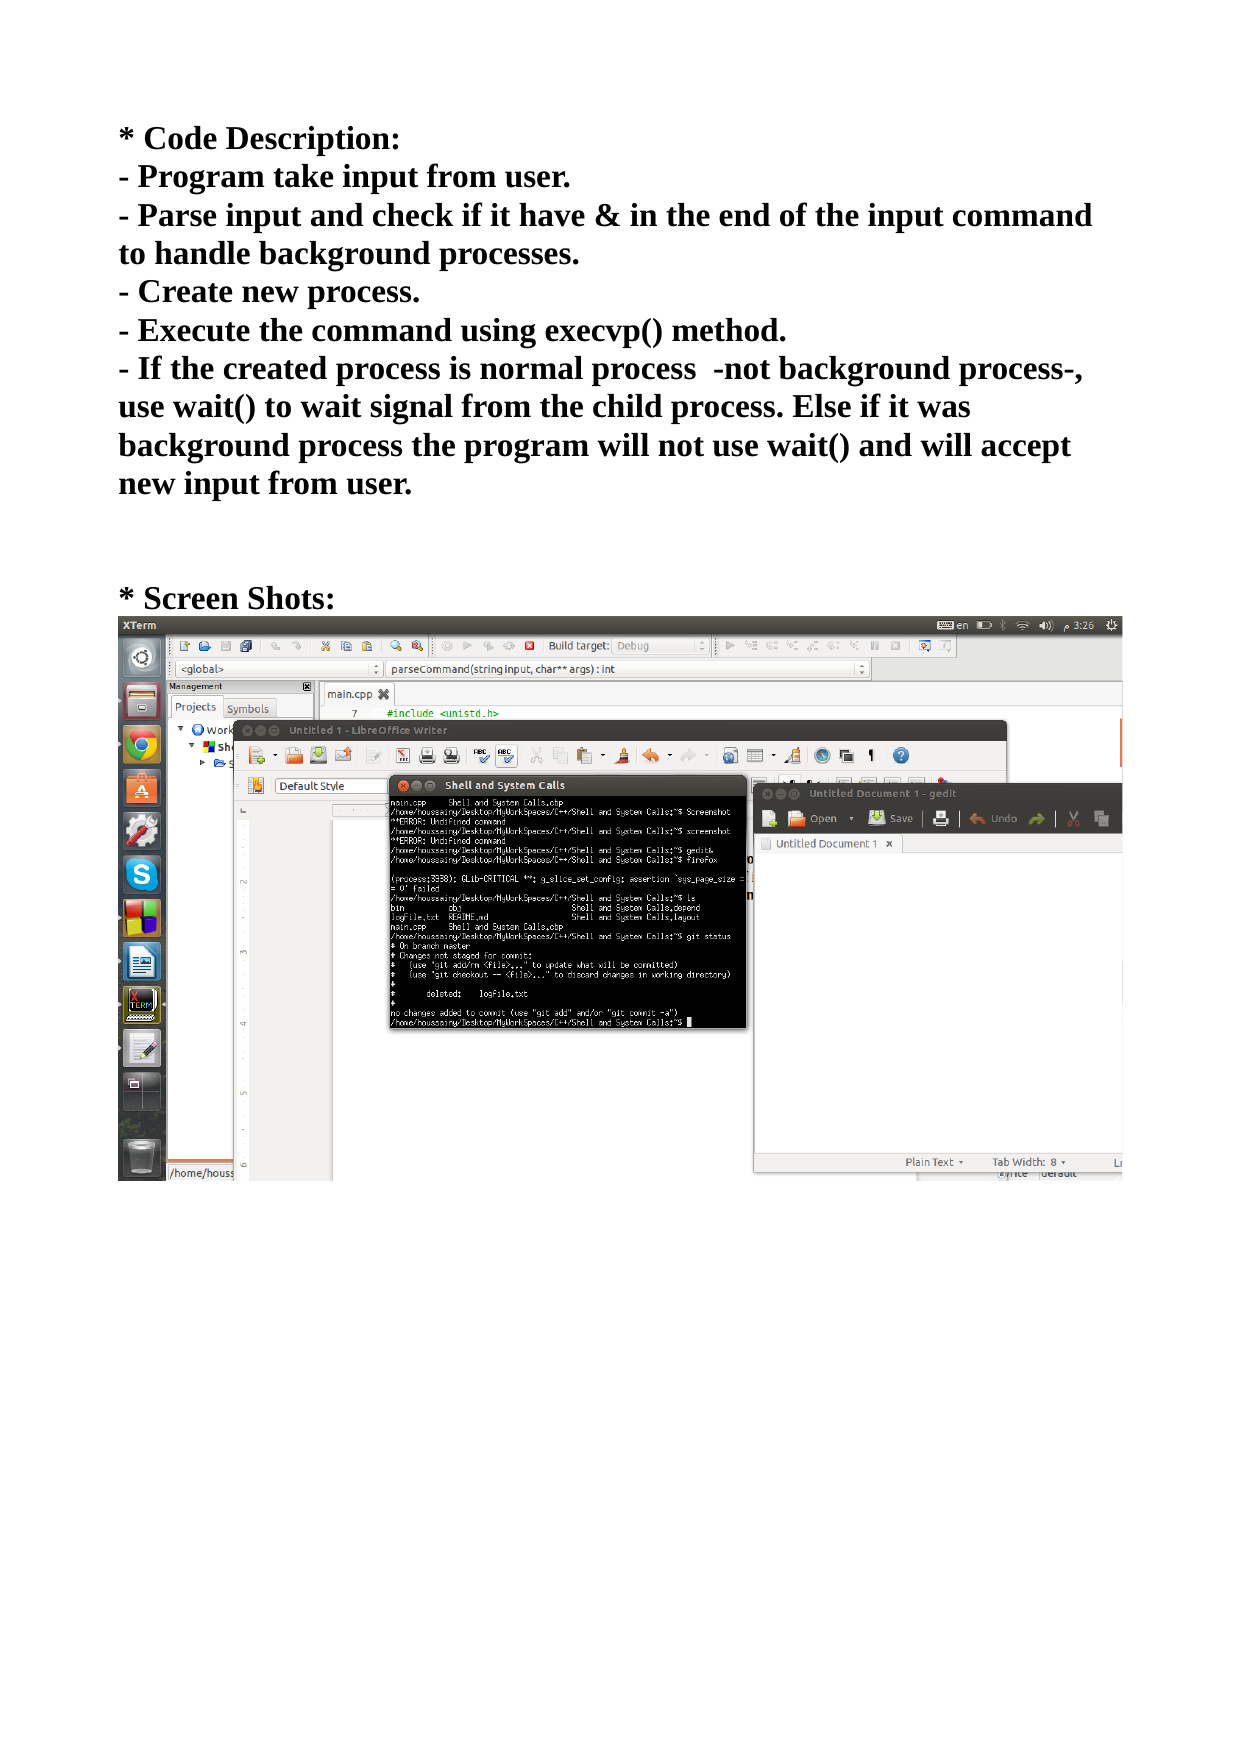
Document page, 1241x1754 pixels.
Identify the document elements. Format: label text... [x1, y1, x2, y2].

text - Program take input from user. [118, 156, 1122, 195]
text - Create new process. [118, 271, 1122, 310]
picture [118, 616, 1123, 1181]
text - Execute the command using execvp() method. [118, 310, 1122, 348]
text * Screen Shots: [118, 578, 1122, 616]
text * Code Description: [118, 118, 1122, 156]
text - If the created process is normal process -not background process-, use wait() to wait signal from the child process. Else if it was background process the program will not use wait() and will accept new input from user. [118, 348, 1122, 501]
text - Parse input and check if it have & in the end of the input command to handle background processes. [118, 195, 1122, 271]
